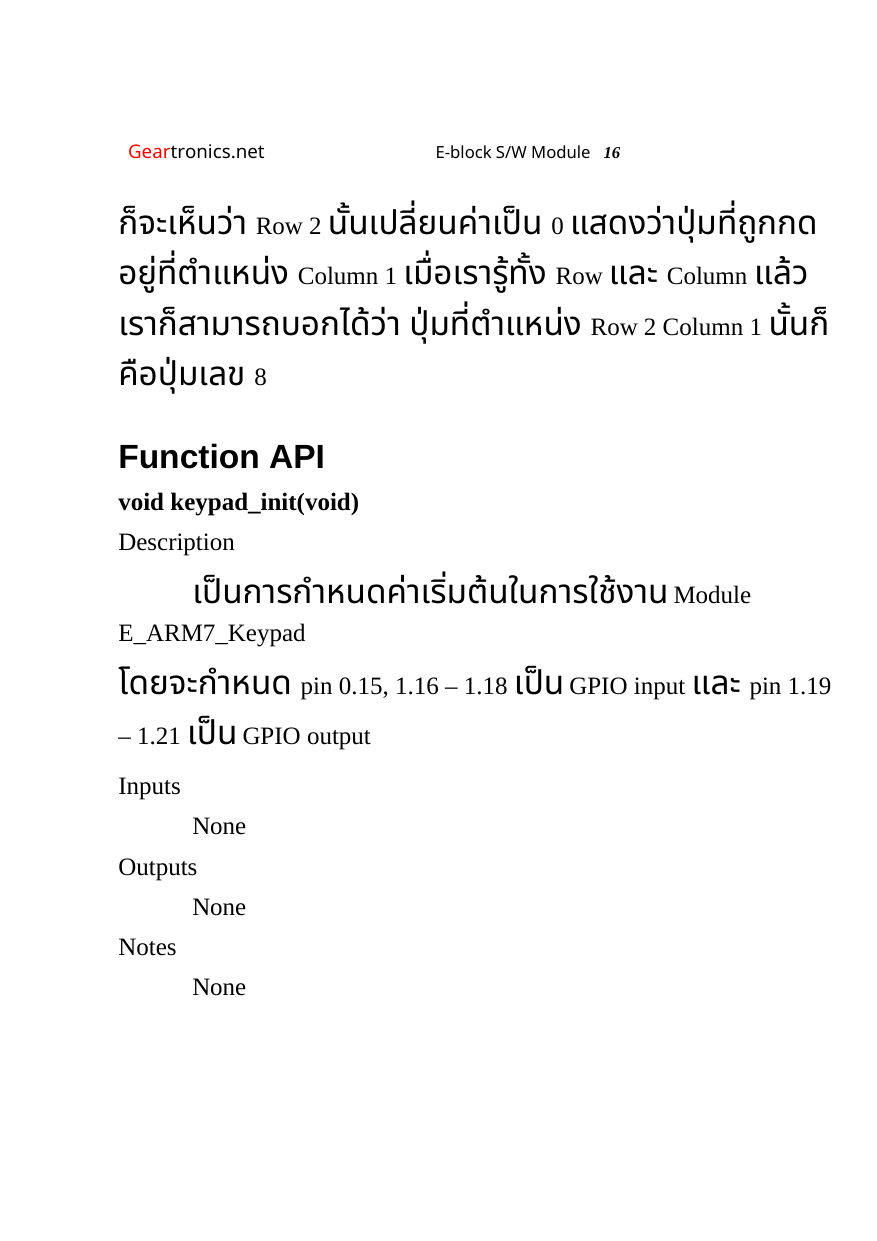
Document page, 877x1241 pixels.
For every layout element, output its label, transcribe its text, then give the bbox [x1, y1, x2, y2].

text None [118, 973, 837, 1001]
text Inputs [118, 772, 837, 800]
text Description [118, 528, 837, 556]
text None [118, 812, 837, 840]
text Outputs [118, 853, 837, 880]
text ต่อไปเราก็ให้ Column 1 เป็น 0 ก็จะเห็นว่า Row 2 นั้นเปลี่ยนค่าเป็น 0 แสดงว่าปุ่มที่ถูกกดอยู่ที่ตำแหน่ง Column 1 เมื่อเรารู้ทั้ง Row และ Columnแล้วเราก็สามารถบอกได้ว่า ปุ่มที่ตำแหน่ง Row 2 Column 1 นั้นก็คือปุ่มเลข 8 [118, 199, 837, 400]
text เป็นการกำหนดค่าเริ่มต้นในการใช้งานModule E_ARM7_Keypad [118, 568, 837, 646]
text Notes [118, 933, 837, 961]
text void keypad_init(void) [118, 488, 837, 516]
text โดยจะกำหนด pin 0.15, 1.16 – 1.18 เป็นGPIO input และ pin 1.19 – 1.21 เป็นGPIO output [118, 659, 837, 760]
subtitle Function API [118, 438, 837, 475]
text None [118, 893, 837, 921]
